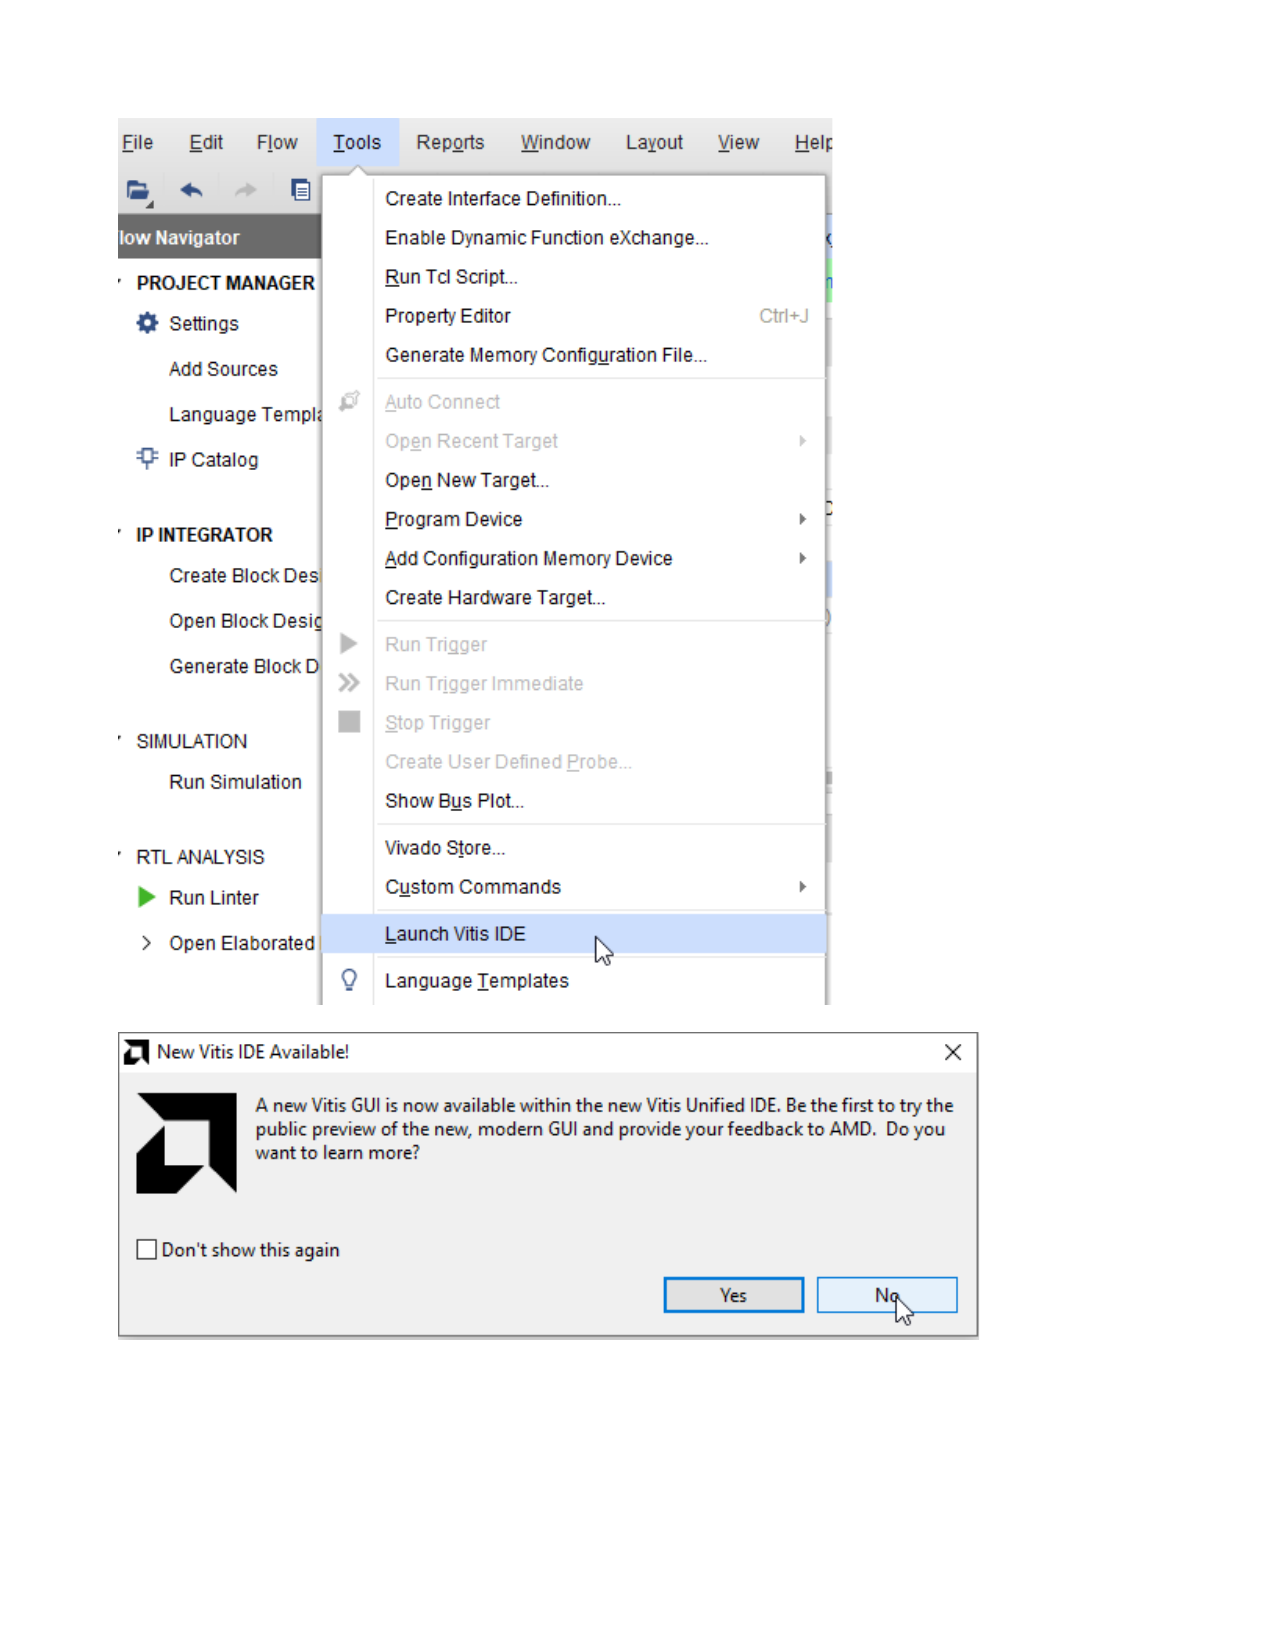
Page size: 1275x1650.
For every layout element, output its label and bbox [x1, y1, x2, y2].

picture [118, 118, 833, 1005]
picture [118, 1032, 980, 1340]
